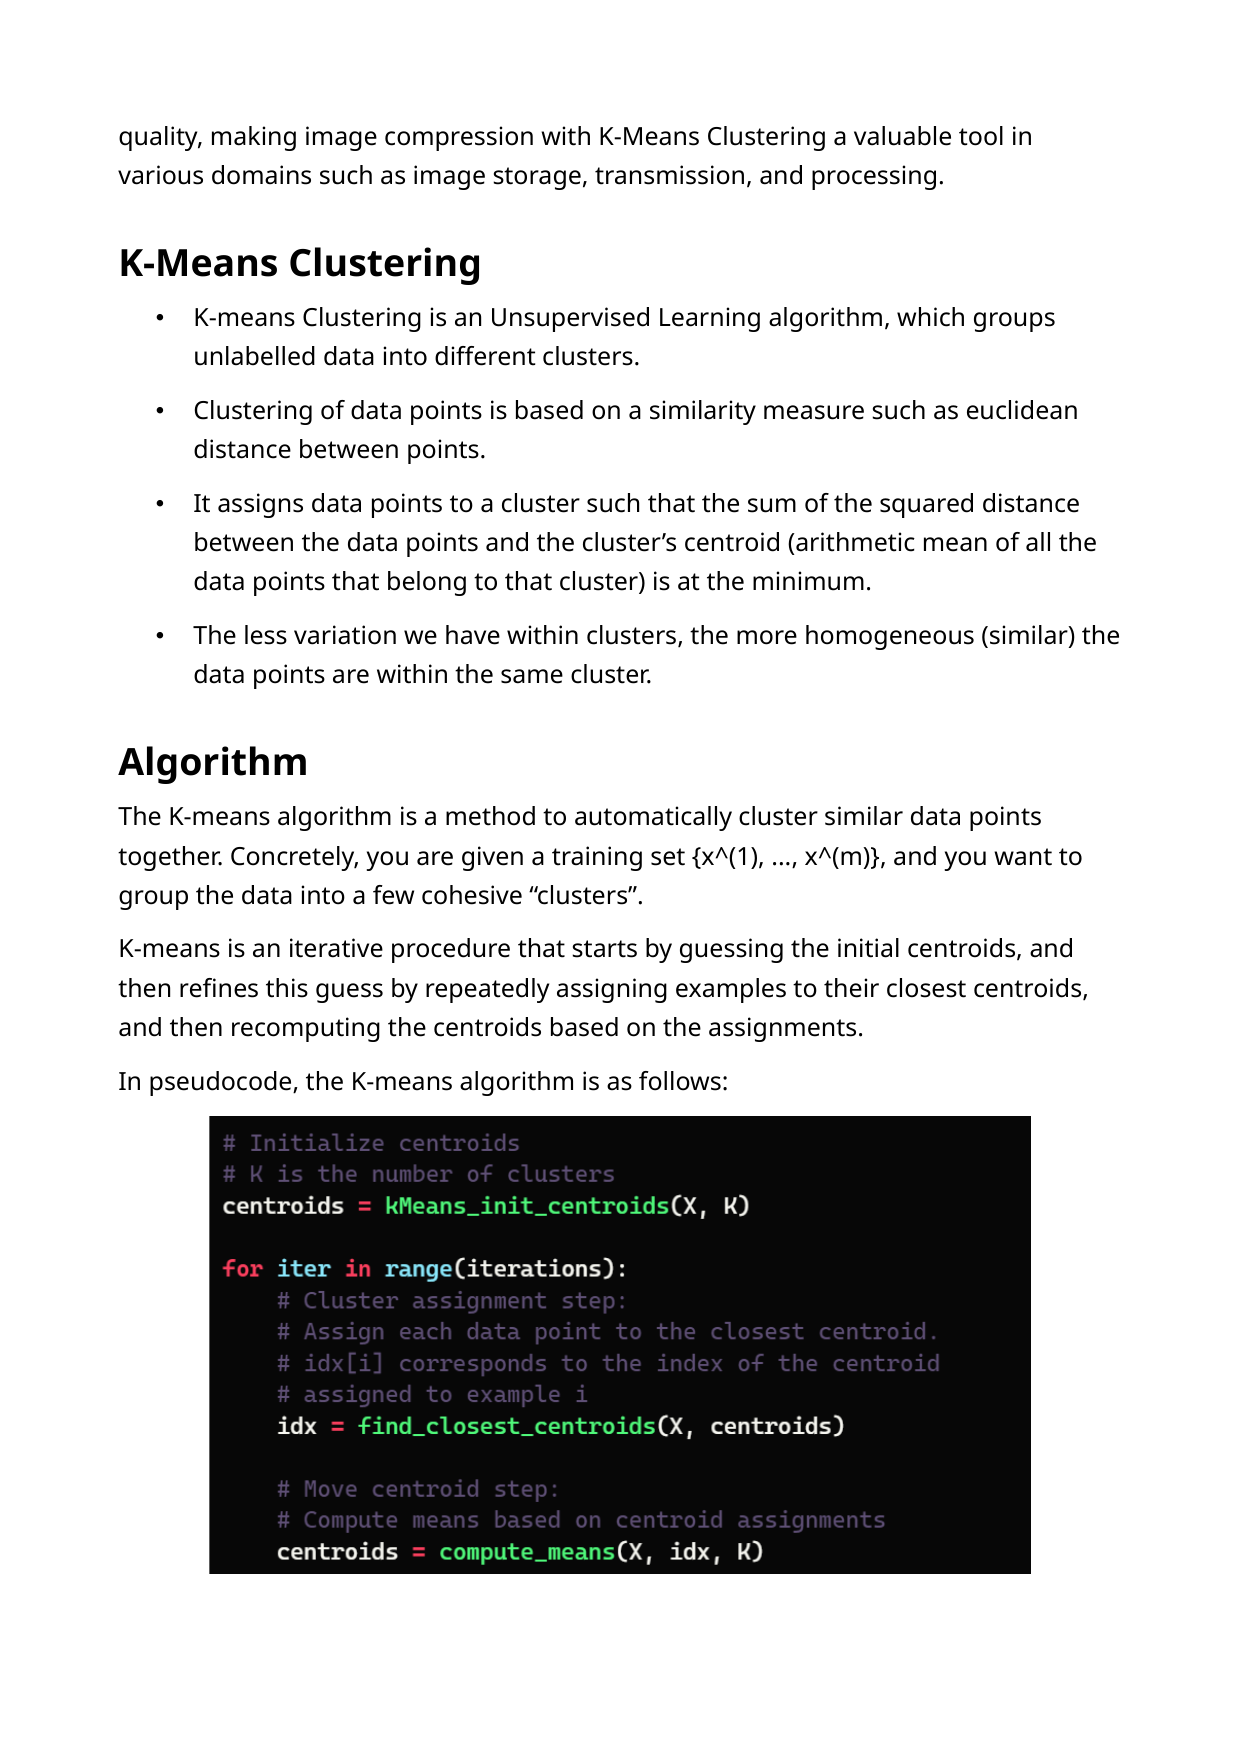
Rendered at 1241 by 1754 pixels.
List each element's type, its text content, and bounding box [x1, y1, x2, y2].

list Clustering of data points is based on a similarity measure such as euclidean distance between points. [156, 392, 1122, 466]
text K-means is an iterative procedure that starts by guessing the initial centroids, and then refines this guess by repeatedly assigning examples to their closest centroids, and then recomputing the centroids based on the assignments. [118, 931, 1122, 1043]
list K-means Clustering is an Unsupervised Learning algorithm, which groups unlabelled data into different clusters. [156, 299, 1122, 373]
list The less variation we have within clusters, the more homogeneous (similar) the data points are within the same cluster. [156, 617, 1122, 691]
subtitle K-Means Clustering [118, 236, 1122, 287]
picture [209, 1116, 1031, 1574]
text In pseudocode, the K-means algorithm is as follows: [118, 1063, 1122, 1097]
list It assigns data points to a cluster such that the sum of the squared distance between the data points and the cluster’s centroid (arithmetic mean of all the data points that belong to that cluster) is at the minimum. [156, 485, 1122, 598]
text The K-means algorithm is a method to automatically cluster similar data points together. Concretely, you are given a training set {x^(1), ..., x^(m)}, and you want to group the data into a few cohesive “clusters”. [118, 799, 1122, 911]
subtitle Algorithm [118, 735, 1122, 786]
text quality, making image compression with K-Means Clustering a valuable tool in various domains such as image storage, transmission, and processing. [118, 118, 1122, 191]
